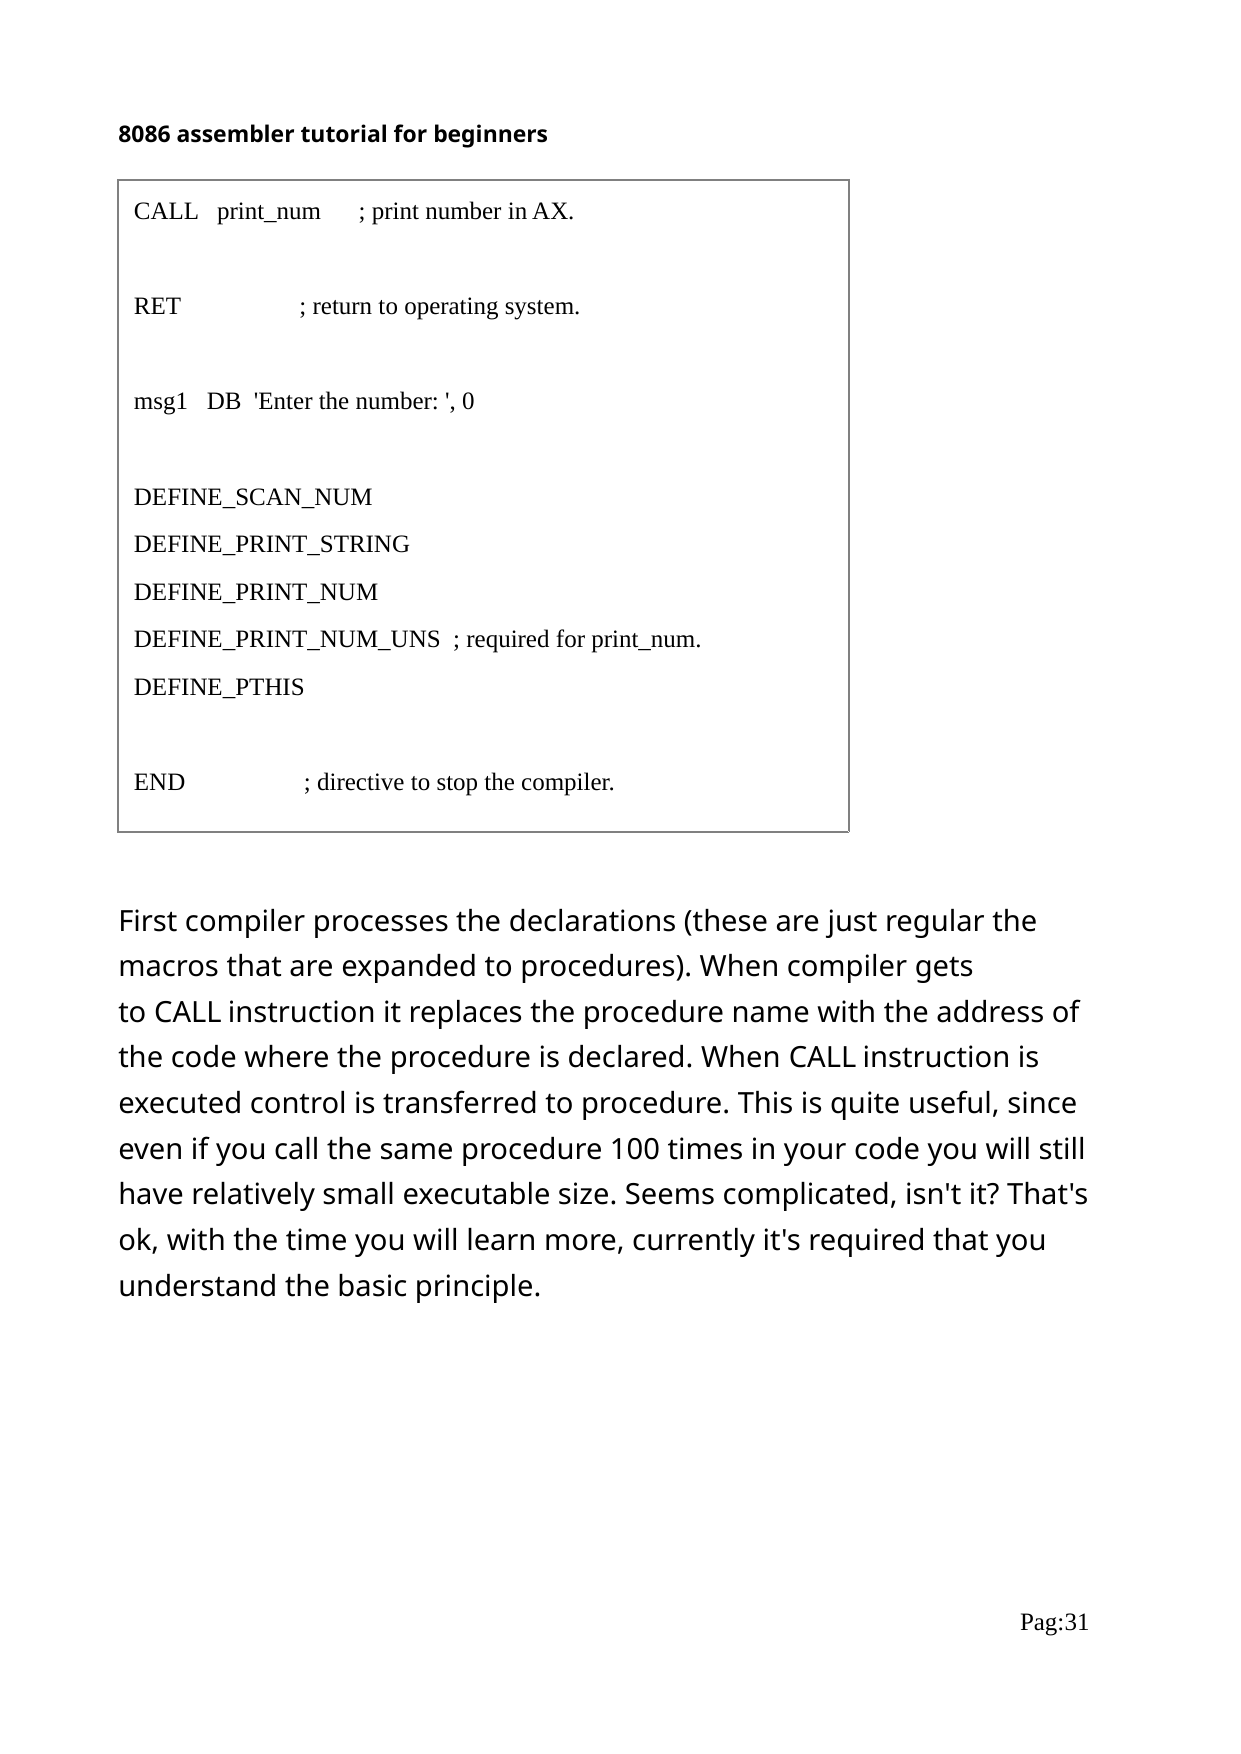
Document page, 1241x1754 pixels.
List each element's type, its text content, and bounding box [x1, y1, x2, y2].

text First compiler processes the declarations (these are just regular the macros that are expanded to procedures). When compiler gets to CALL instruction it replaces the procedure name with the address of the code where the procedure is declared. When CALL instruction is executed control is transferred to procedure. This is quite useful, since even if you call the same procedure 100 times in your code you will still have relatively small executable size. Seems complicated, isn't it? That's ok, with the time you will learn more, currently it's required that you understand the basic principle. [118, 832, 1122, 1337]
table_header CALL print_num ; print number in AX. RET ; return to operating system. msg1 DB 'Enter the number: ', 0 DEFINE_SCAN_NUM DEFINE_PRINT_STRING DEFINE_PRINT_NUM DEFINE_PRINT_NUM_UNS ; required for print_num. DEFINE_PTHIS END ; directive to stop the compiler. [119, 181, 848, 831]
